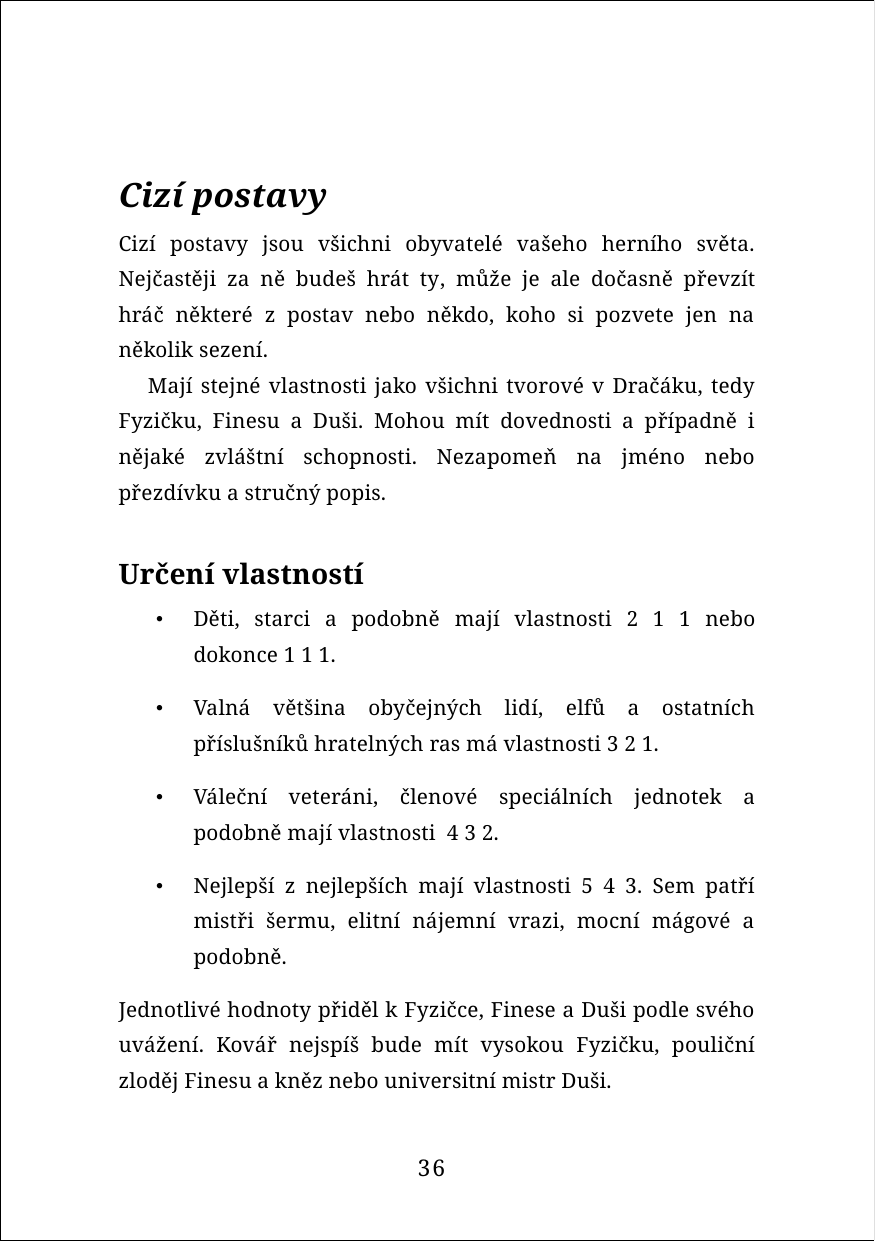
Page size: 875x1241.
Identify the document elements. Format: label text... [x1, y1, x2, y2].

list Váleční veteráni, členové speciálních jednotek a podobně mají vlastnosti 4 3 2. [156, 782, 756, 846]
list Valná většina obyčejných lidí, elfů a ostatních příslušníků hratelných ras má vlastnosti 3 2 1. [156, 693, 756, 757]
subtitle Cizí postavy [118, 172, 756, 217]
list Nejlepší z nejlepších mají vlastnosti 5 4 3. Sem patří mistři šermu, elitní nájemní vrazi, mocní mágové a podobně. [156, 871, 756, 970]
text Jednotlivé hodnoty přiděl k Fyzičce, Finese a Duši podle svého uvážení. Kovář nejspíš bude mít vysokou Fyzičku, pouliční zloděj Finesu a kněz nebo universitní mistr Duši. [118, 995, 756, 1094]
subtitle Určení vlastností [118, 554, 756, 593]
text Cizí postavy jsou všichni obyvatelé vašeho herního světa. Nejčastěji za ně budeš hrát ty, může je ale dočasně převzít hráč některé z postav nebo někdo, koho si pozvete jen na několik sezení. Mají stejné vlastnosti jako všichni tvorové v Dračáku, tedy Fyzičku, Finesu a Duši. Mohou mít dovednosti a případně i nějaké zvláštní schopnosti. Nezapomeň na jméno nebo přezdívku a stručný popis. [118, 229, 756, 506]
list Děti, starci a podobně mají vlastnosti 2 1 1 nebo dokonce 1 1 1. [156, 604, 756, 668]
